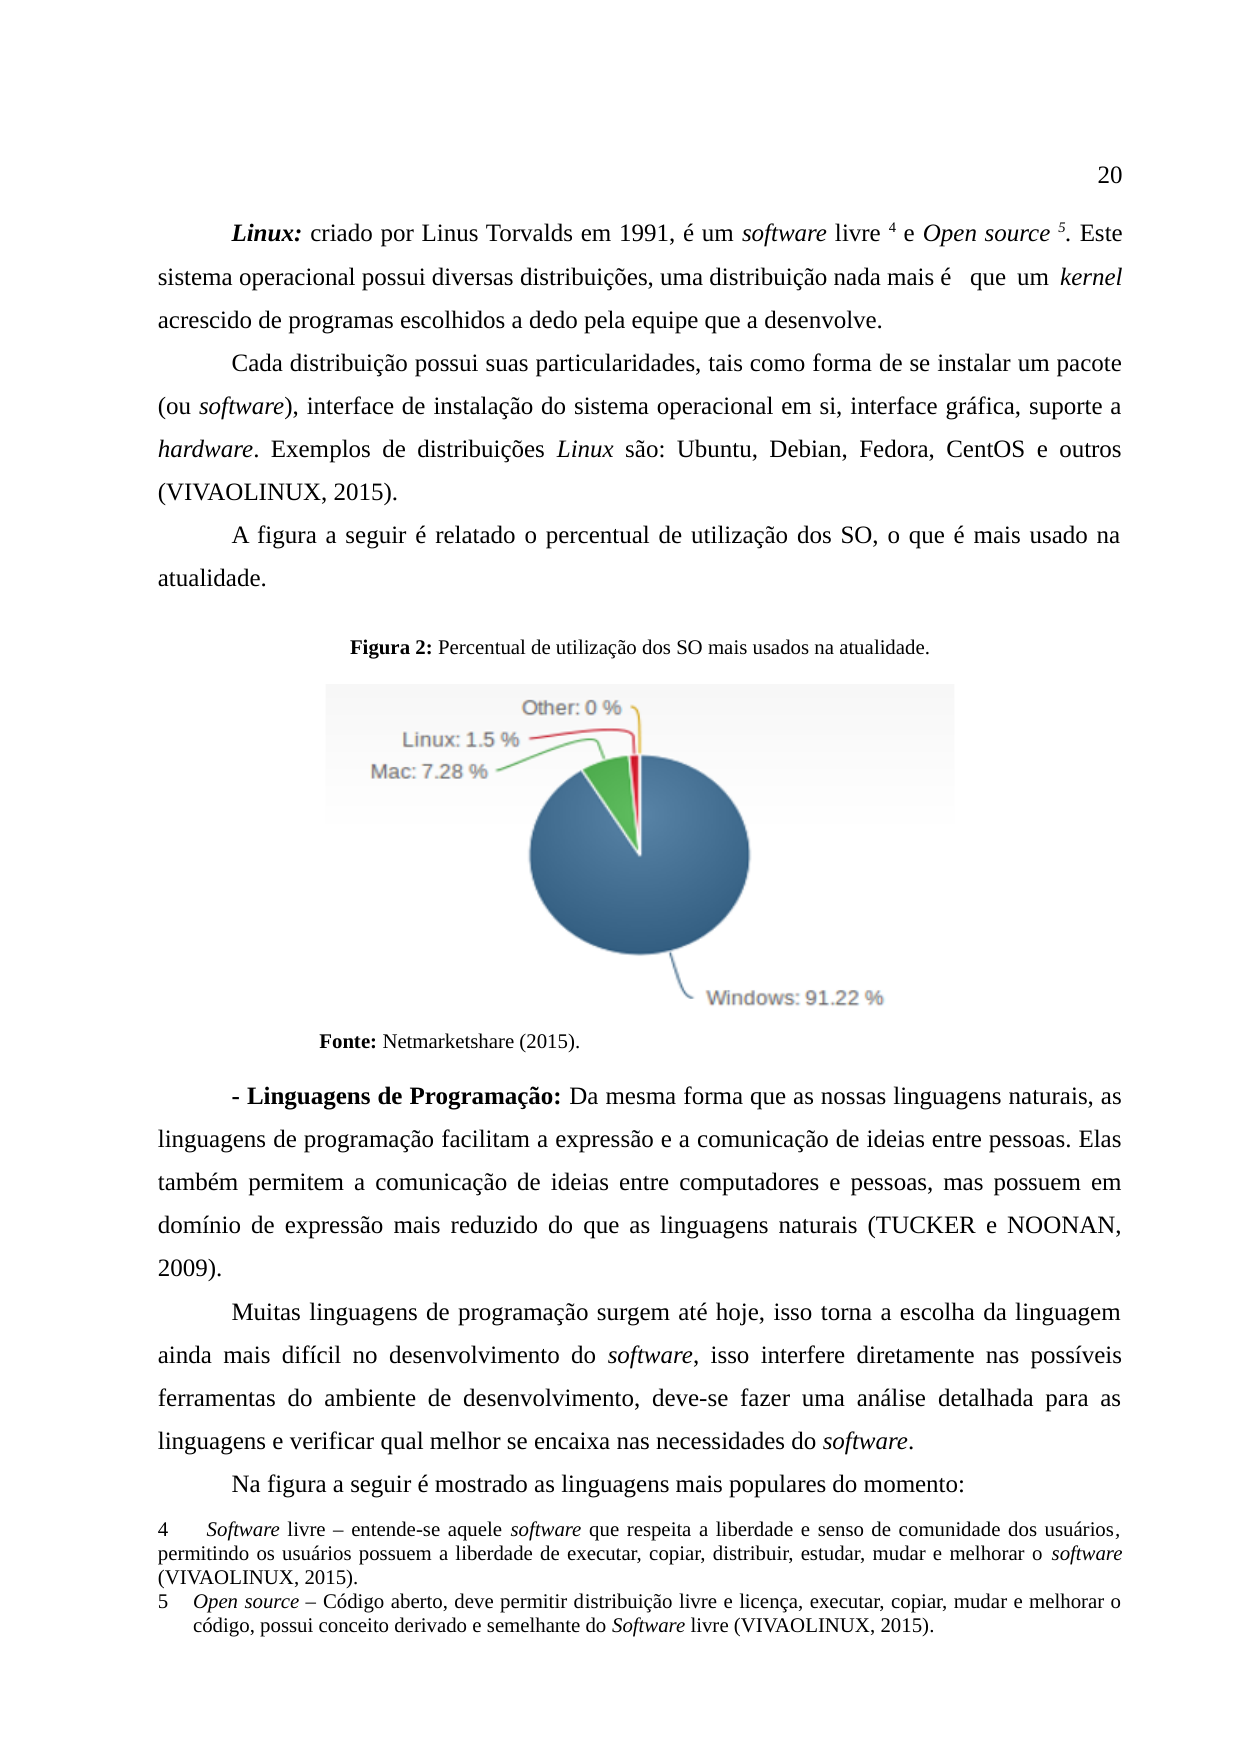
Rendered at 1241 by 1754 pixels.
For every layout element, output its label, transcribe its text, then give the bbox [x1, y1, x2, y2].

text - Linguagens de Programação: Da mesma forma que as nossas linguagens naturais, as linguagens de programação facilitam a expressão e a comunicação de ideias entre pessoas. Elas também permitem a comunicação de ideias entre computadores e pessoas, mas possuem em domínio de expressão mais reduzido do que as linguagens naturais (TUCKER e NOONAN, 2009). [158, 1081, 1122, 1282]
text A figura a seguir é relatado o percentual de utilização dos SO, o que é mais usado na atualidade. [158, 520, 1122, 592]
text Fonte: Netmarketshare (2015). [319, 684, 961, 1053]
text Figura 2: Percentual de utilização dos SO mais usados na atualidade. [319, 635, 961, 659]
text Linux: criado por Linus Torvalds em 1991, é um software livre e Open source . Este sistema operacional possui diversas distribuições, uma distribuição nada mais é que um kernel acrescido de programas escolhidos a dedo pela equipe que a desenvolve. [158, 218, 1122, 333]
text Na figura a seguir é mostrado as linguagens mais populares do momento: [158, 1469, 1122, 1498]
text Cada distribuição possui suas particularidades, tais como forma de se instalar um pacote (ou software), interface de instalação do sistema operacional em si, interface gráfica, suporte a hardware. Exemplos de distribuições Linux são: Ubuntu, Debian, Fedora, CentOS e outros (VIVAOLINUX, 2015). [158, 348, 1122, 506]
text Software livre – entende-se aquele software que respeita a liberdade e senso de comunidade dos usuários, permitindo os usuários possuem a liberdade de executar, copiar, distribuir, estudar, mudar e melhorar o software (VIVAOLINUX, 2015). [158, 1516, 1122, 1589]
picture [325, 684, 955, 1029]
text Open source – Código aberto, deve permitir distribuição livre e licença, executar, copiar, mudar e melhorar o código, possui conceito derivado e semelhante do Software livre (VIVAOLINUX, 2015). [158, 1589, 1122, 1637]
text Muitas linguagens de programação surgem até hoje, isso torna a escolha da linguagem ainda mais difícil no desenvolvimento do software, isso interfere diretamente nas possíveis ferramentas do ambiente de desenvolvimento, deve-se fazer uma análise detalhada para as linguagens e verificar qual melhor se encaixa nas necessidades do software. [158, 1297, 1122, 1455]
